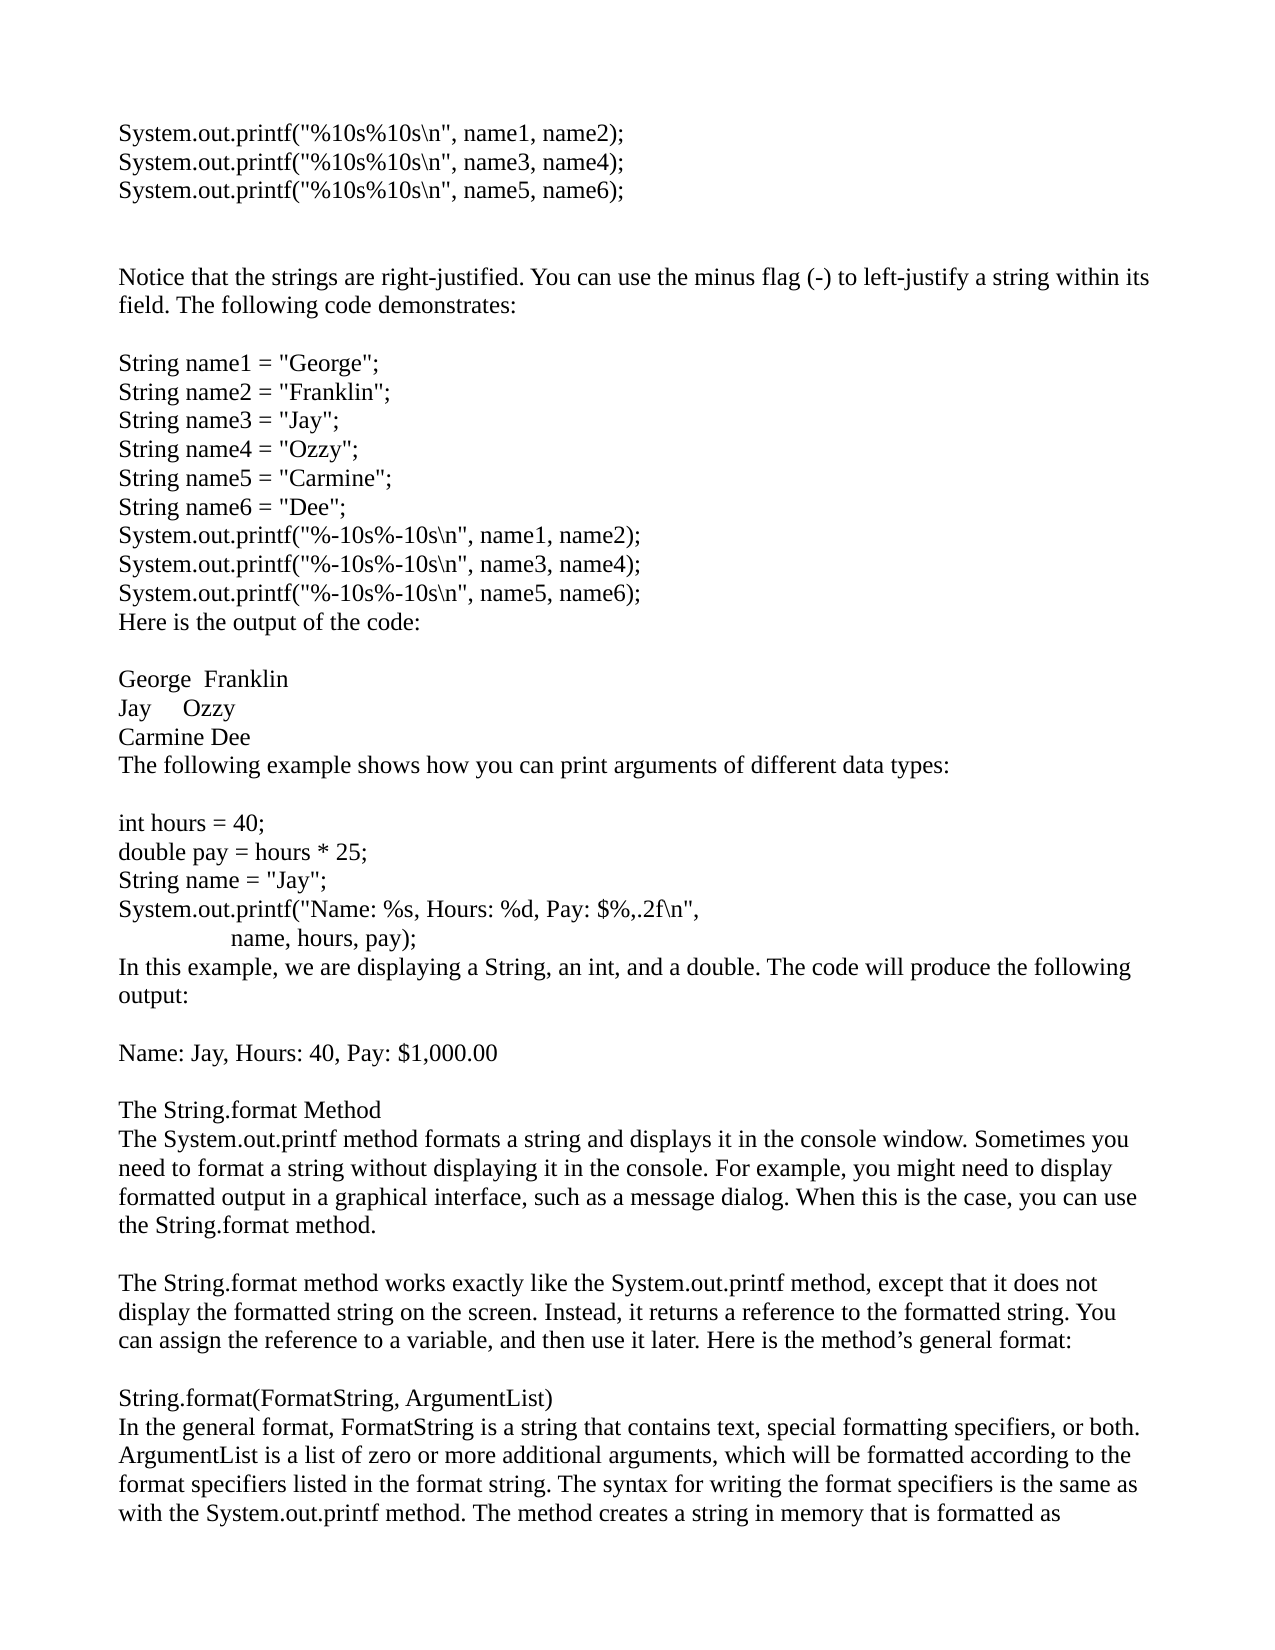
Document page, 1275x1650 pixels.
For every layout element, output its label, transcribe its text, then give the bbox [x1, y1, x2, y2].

text Notice that the strings are right-justified. You can use the minus flag (-) to left-justify a string within its field. The following code demonstrates: [118, 262, 1157, 319]
text System.out.printf("%-10s%-10s\n", name1, name2); [118, 521, 1157, 549]
text System.out.printf("Name: %s, Hours: %d, Pay: $%,.2f\n", [118, 894, 1157, 923]
text String name5 = "Carmine"; [118, 463, 1157, 492]
text Carmine Dee [118, 722, 1157, 751]
text String name = "Jay"; [118, 866, 1157, 894]
text String.format(FormatString, ArgumentList) [118, 1383, 1157, 1412]
text name, hours, pay); [118, 923, 1157, 952]
text The System.out.printf method formats a string and displays it in the console window. Sometimes you need to format a string without displaying it in the console. For example, you might need to display formatted output in a graphical interface, such as a message dialog. When this is the case, you can use the String.format method. [118, 1124, 1157, 1239]
text System.out.printf("%10s%10s\n", name5, name6); [118, 176, 1157, 204]
text Name: Jay, Hours: 40, Pay: $1,000.00 [118, 1038, 1157, 1067]
text George Franklin [118, 664, 1157, 693]
text int hours = 40; [118, 808, 1157, 837]
text String name3 = "Jay"; [118, 406, 1157, 434]
text In this example, we are displaying a String, an int, and a double. The code will produce the following output: [118, 952, 1157, 1009]
text String name1 = "George"; [118, 348, 1157, 377]
text Here is the output of the code: [118, 607, 1157, 636]
text The String.format Method [118, 1096, 1157, 1124]
text In the general format, FormatString is a string that contains text, special formatting specifiers, or both. ArgumentList is a list of zero or more additional arguments, which will be formatted according to the format specifiers listed in the format string. The syntax for writing the format specifiers is the same as with the System.out.printf method. The method creates a string in memory that is formatted as [118, 1412, 1157, 1527]
text Jay Ozzy [118, 693, 1157, 722]
text String name2 = "Franklin"; [118, 377, 1157, 406]
text The String.format method works exactly like the System.out.printf method, except that it does not display the formatted string on the screen. Instead, it returns a reference to the formatted string. You can assign the reference to a variable, and then use it later. Here is the method’s general format: [118, 1268, 1157, 1354]
text double pay = hours * 25; [118, 837, 1157, 866]
text String name6 = "Dee"; [118, 492, 1157, 521]
text String name4 = "Ozzy"; [118, 434, 1157, 463]
text System.out.printf("%-10s%-10s\n", name5, name6); [118, 578, 1157, 607]
text System.out.printf("%10s%10s\n", name1, name2); [118, 118, 1157, 147]
text System.out.printf("%-10s%-10s\n", name3, name4); [118, 549, 1157, 578]
text The following example shows how you can print arguments of different data types: [118, 751, 1157, 779]
text System.out.printf("%10s%10s\n", name3, name4); [118, 147, 1157, 176]
